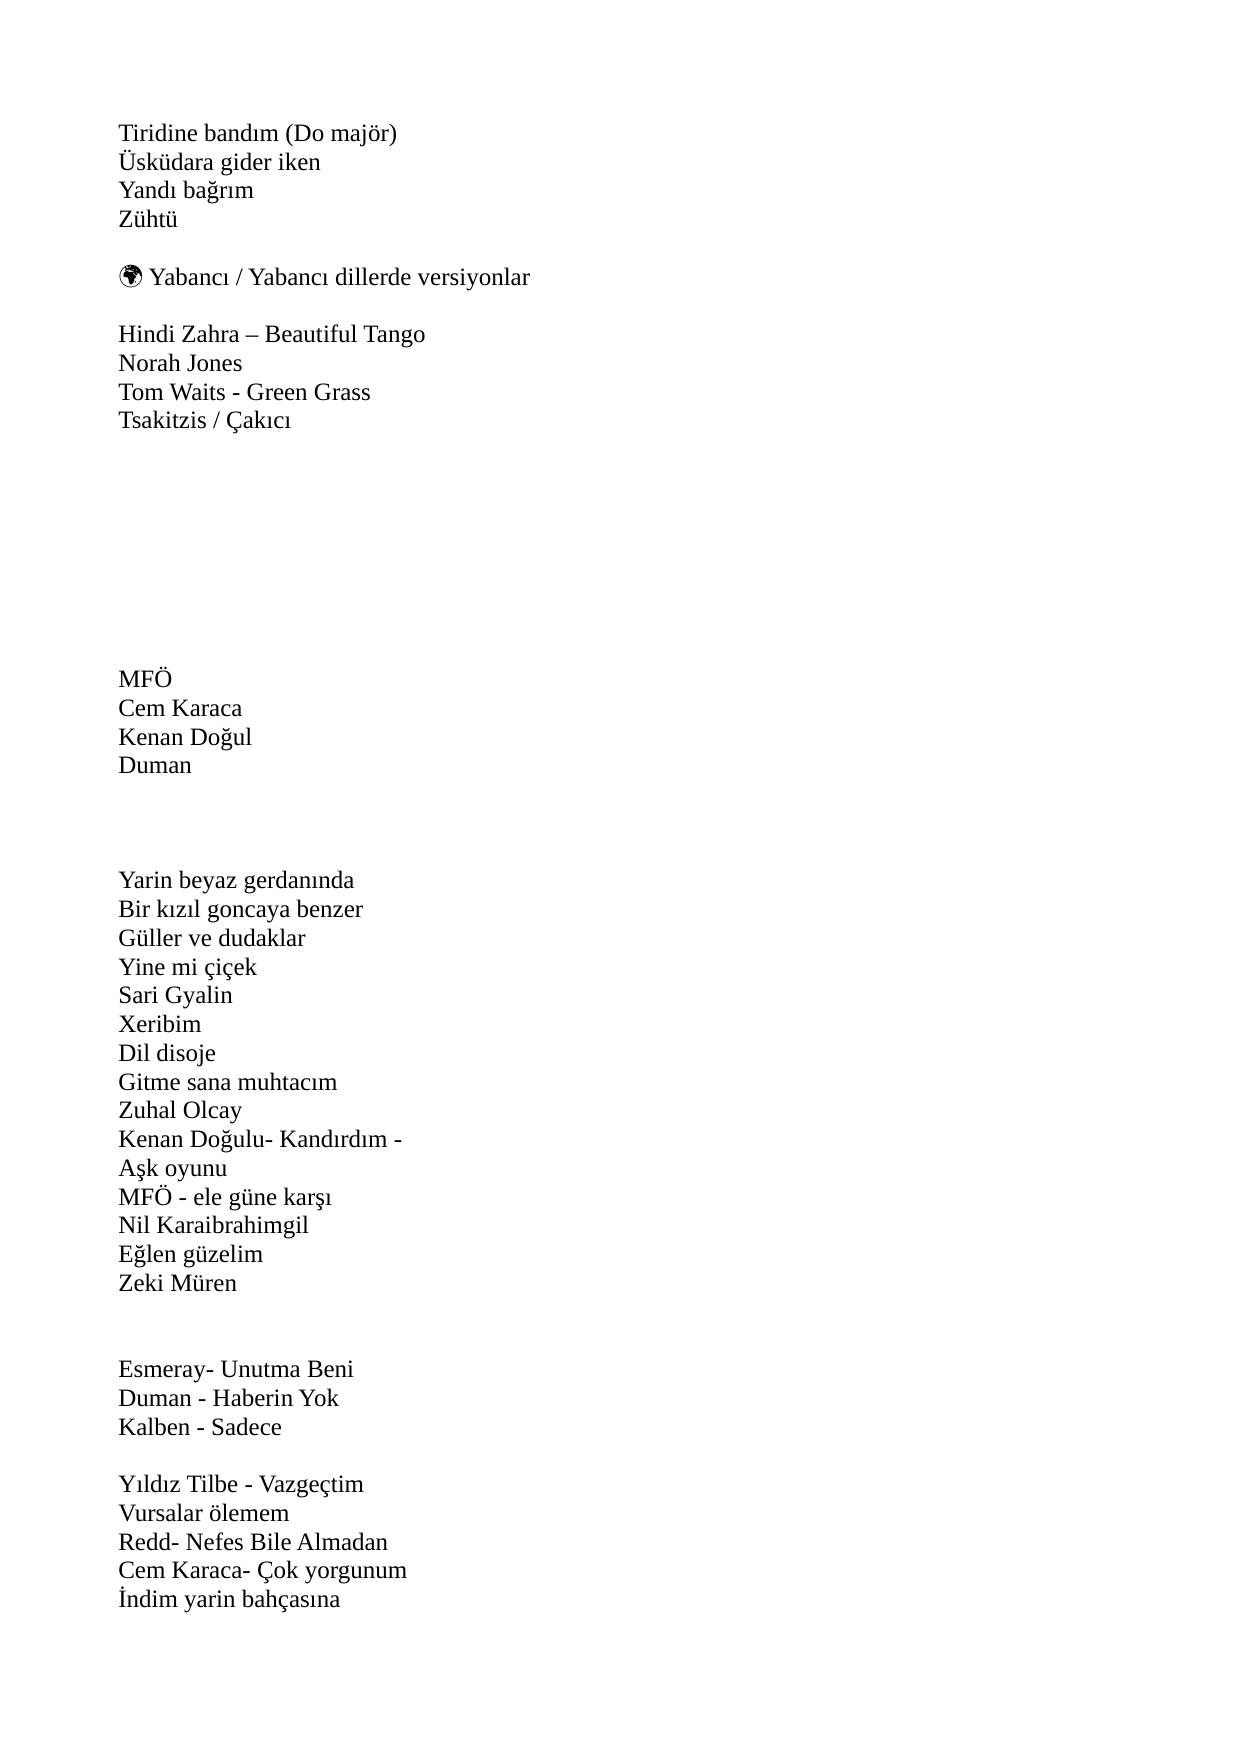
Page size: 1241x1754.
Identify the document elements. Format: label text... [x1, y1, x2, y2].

text Kenan Doğulu- Kandırdım - [118, 1124, 1122, 1153]
text Sari Gyalin [118, 981, 1122, 1009]
text Cem Karaca [118, 693, 1122, 722]
text Redd- Nefes Bile Almadan [118, 1527, 1122, 1556]
text Zühtü [118, 204, 1122, 233]
text Bir kızıl goncaya benzer [118, 894, 1122, 923]
text Hindi Zahra – Beautiful Tango [118, 319, 1122, 348]
text Tiridine bandım (Do majör) [118, 118, 1122, 147]
text Esmeray- Unutma Beni [118, 1354, 1122, 1383]
text Yandı bağrım [118, 176, 1122, 204]
text MFÖ [118, 664, 1122, 693]
text Yine mi çiçek [118, 952, 1122, 981]
text MFÖ - ele güne karşı [118, 1182, 1122, 1211]
text Kenan Doğul [118, 722, 1122, 751]
text Yarin beyaz gerdanında [118, 866, 1122, 894]
text Tom Waits - Green Grass [118, 377, 1122, 406]
text 🌍 Yabancı / Yabancı dillerde versiyonlar [118, 262, 1122, 291]
text Duman - Haberin Yok [118, 1383, 1122, 1412]
text Kalben - Sadece [118, 1412, 1122, 1441]
text Güller ve dudaklar [118, 923, 1122, 952]
text Norah Jones [118, 348, 1122, 377]
text Xeribim [118, 1009, 1122, 1038]
text Aşk oyunu [118, 1153, 1122, 1182]
text Vursalar ölemem [118, 1498, 1122, 1527]
text Yıldız Tilbe - Vazgeçtim [118, 1469, 1122, 1498]
text Eğlen güzelim [118, 1239, 1122, 1268]
text Zeki Müren [118, 1268, 1122, 1297]
text Üsküdara gider iken [118, 147, 1122, 176]
text Nil Karaibrahimgil [118, 1211, 1122, 1239]
text Duman [118, 751, 1122, 779]
text Dil disoje [118, 1038, 1122, 1067]
text Cem Karaca- Çok yorgunum [118, 1556, 1122, 1584]
text Gitme sana muhtacım [118, 1067, 1122, 1096]
text Zuhal Olcay [118, 1096, 1122, 1124]
text Tsakitzis / Çakıcı [118, 406, 1122, 434]
text İndim yarin bahçasına [118, 1584, 1122, 1613]
